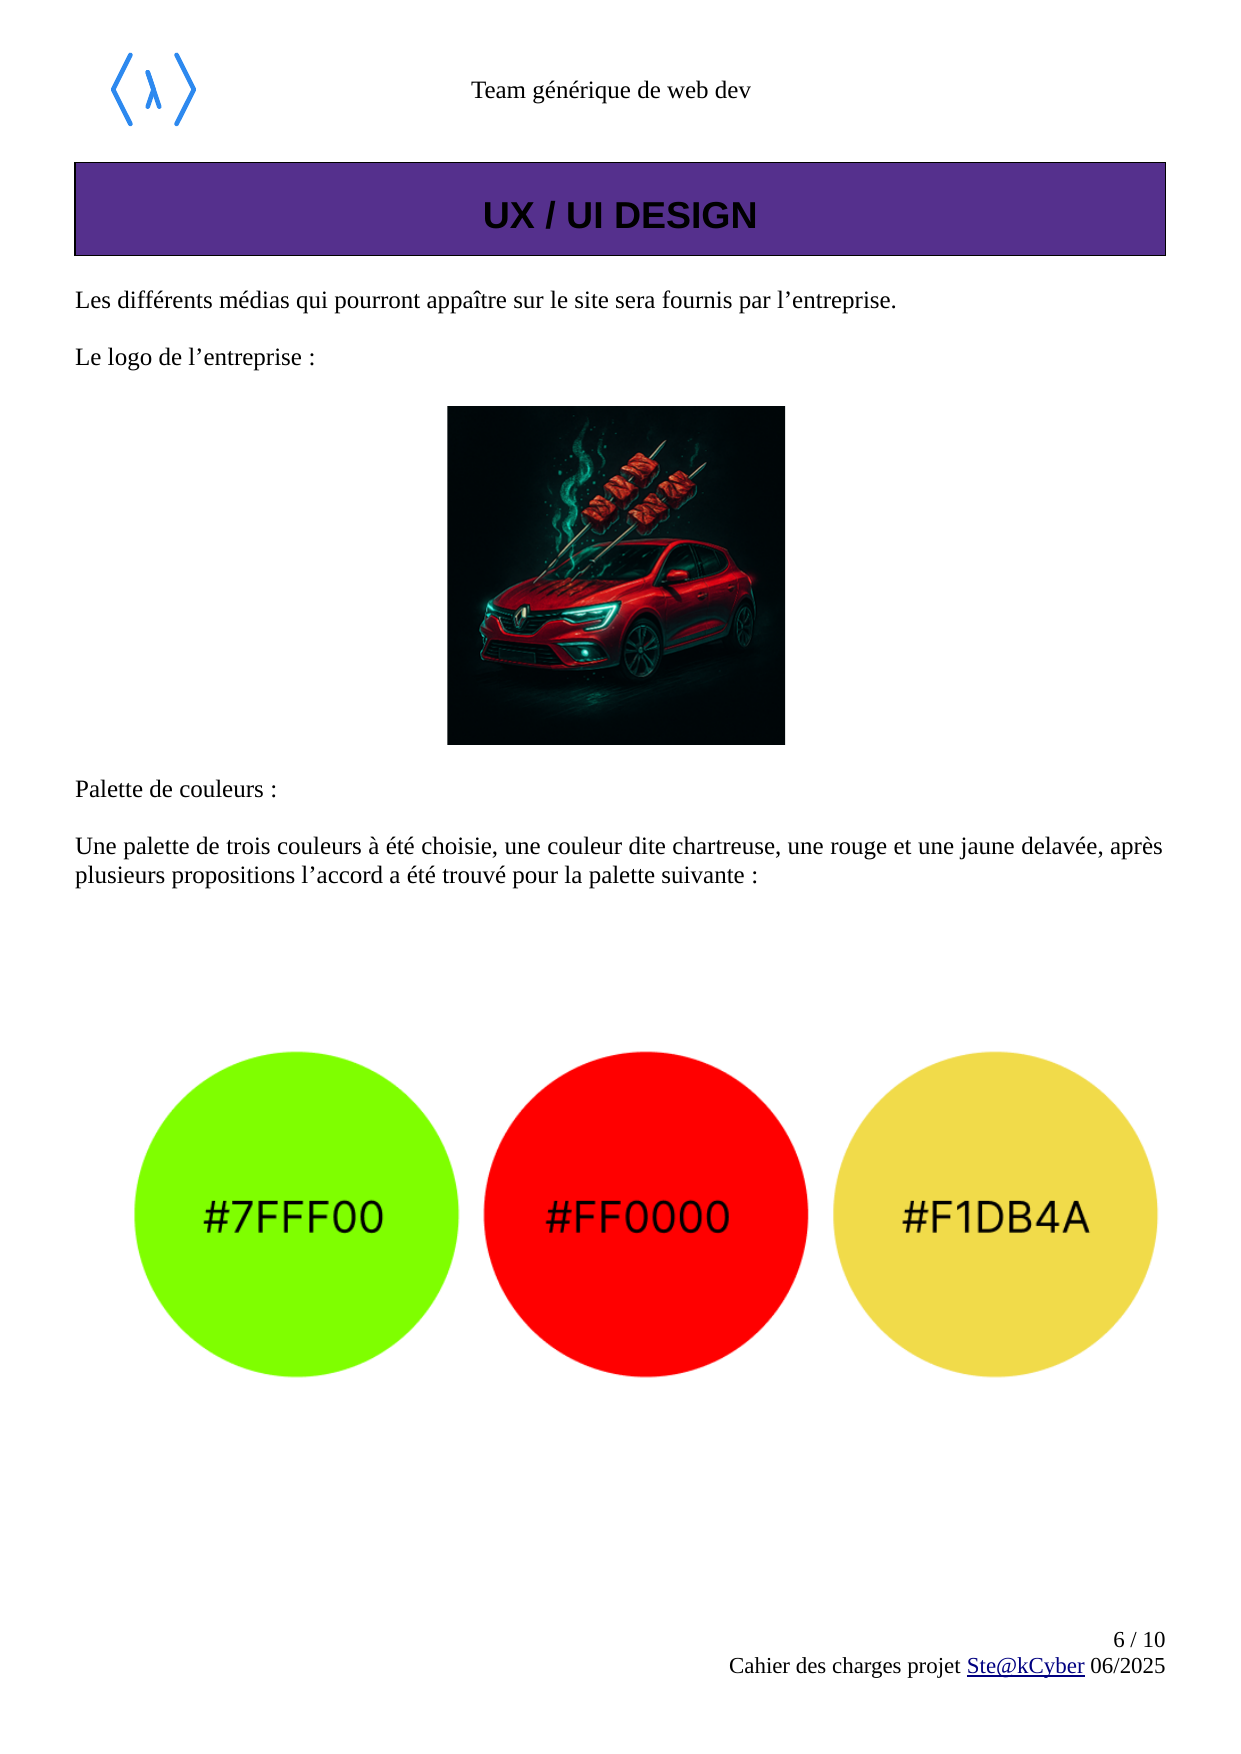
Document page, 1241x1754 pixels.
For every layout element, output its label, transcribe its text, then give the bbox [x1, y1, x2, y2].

text Les différents médias qui pourront appaître sur le site sera fournis par l’entreprise. [75, 285, 1165, 314]
text Palette de couleurs : [75, 774, 1165, 802]
picture [97, 1047, 1189, 1381]
text Une palette de trois couleurs à été choisie, une couleur dite chartreuse, une rouge et une jaune delavée, après plusieurs propositions l’accord a été trouvé pour la palette suivante : [75, 831, 1165, 889]
table_header UX / UI DESIGN [76, 163, 1165, 255]
picture [447, 406, 786, 745]
text Le logo de l’entreprise : [75, 342, 1165, 371]
